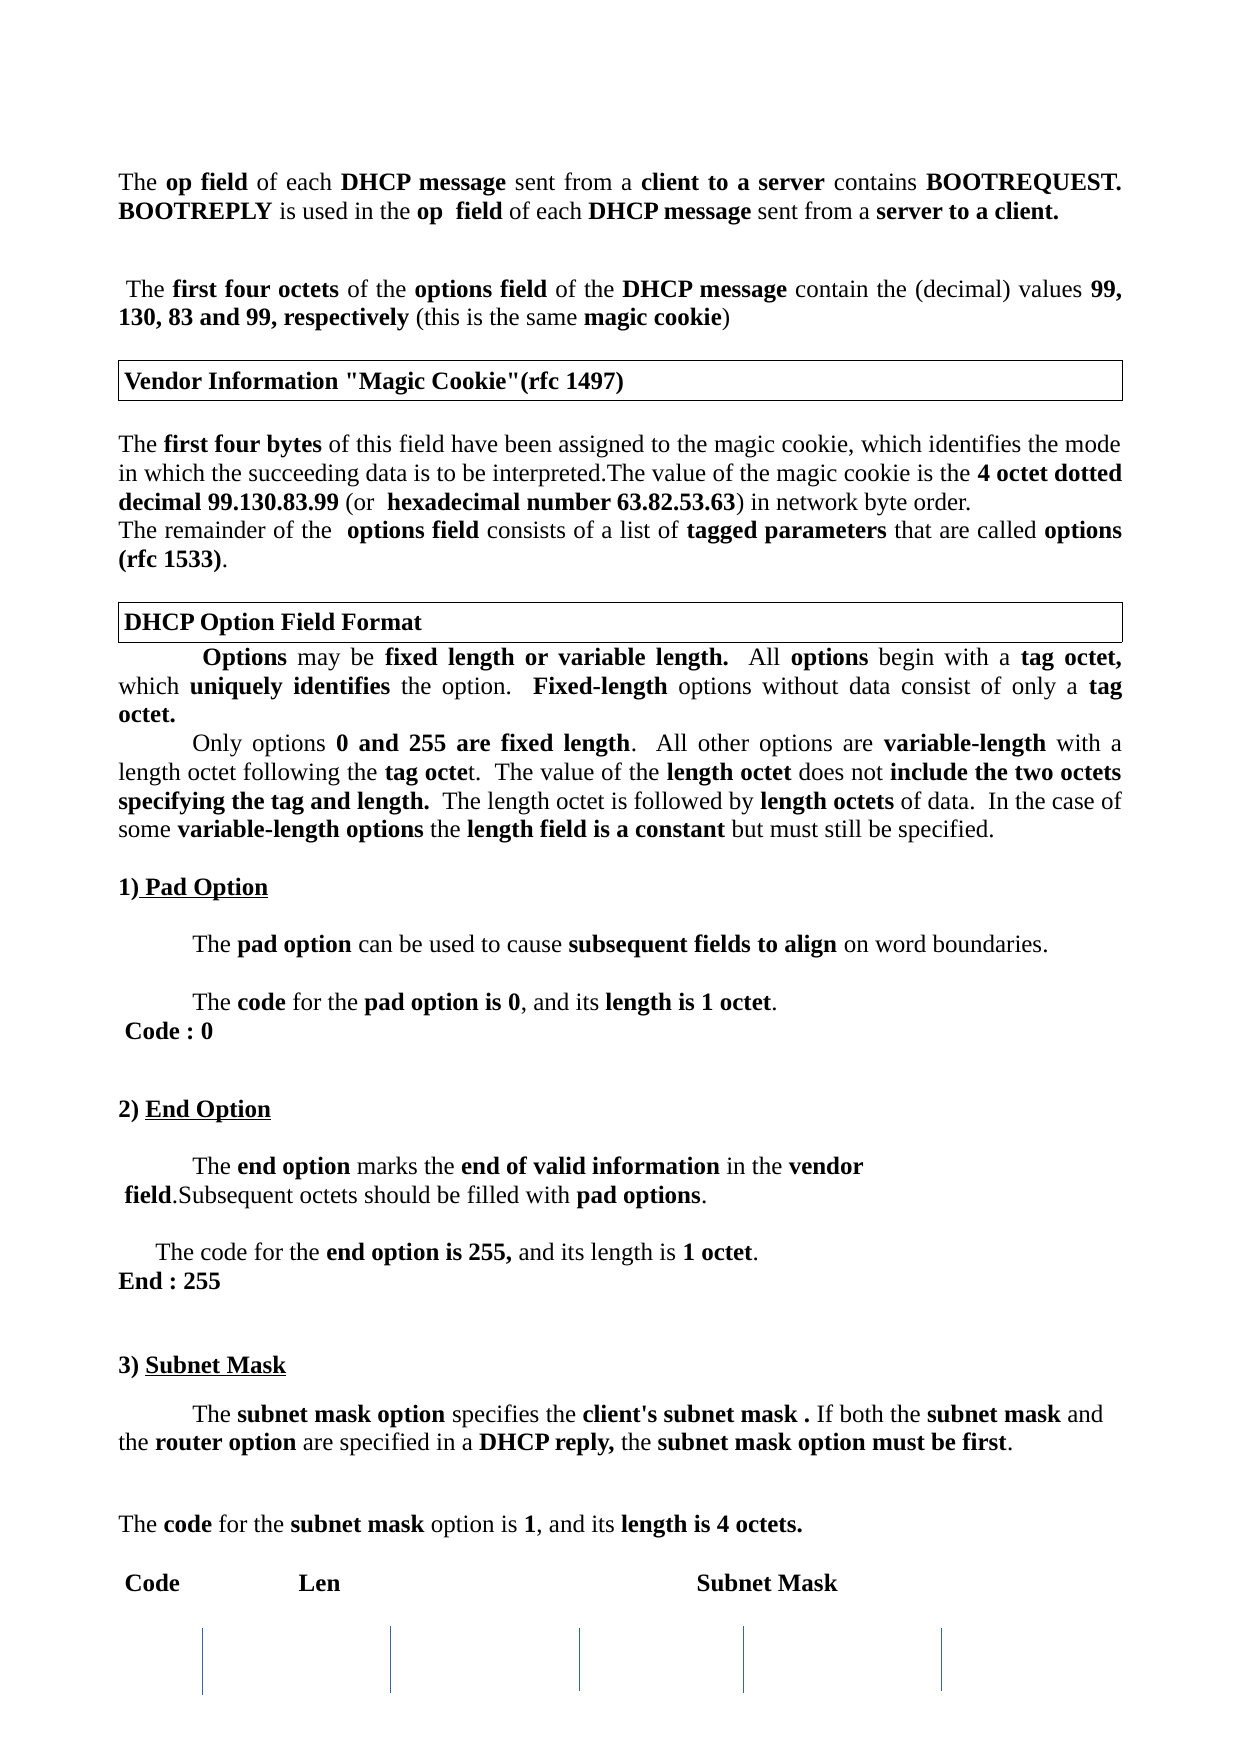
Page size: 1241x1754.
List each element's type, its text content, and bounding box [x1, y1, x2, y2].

text The code for the subnet mask option is 1, and its length is 4 octets. [118, 1509, 1122, 1538]
text The end option marks the end of valid information in the vendor [118, 1151, 1122, 1180]
text Code : 0 [118, 1016, 1122, 1044]
text 3) Subnet Mask [118, 1350, 1122, 1378]
text Options may be fixed length or variable length. All options begin with a tag octet, which uniquely identifies the option. Fixed-length options without data consist of only a tag octet. [118, 643, 1122, 728]
text The pad option can be used to cause subsequent fields to align on word boundaries. [118, 929, 1122, 958]
table_header Vendor Information "Magic Cookie"(rfc 1497) [119, 361, 1122, 400]
text 1) Pad Option [118, 872, 1122, 901]
text The op field of each DHCP message sent from a client to a server contains BOOTREQUEST. BOOTREPLY is used in the op field of each DHCP message sent from a server to a client. [118, 167, 1122, 225]
text The first four octets of the options field of the DHCP message contain the (decimal) values 99, 130, 83 and 99, respectively (this is the same magic cookie) [118, 274, 1122, 331]
text The code for the pad option is 0, and its length is 1 octet. [118, 987, 1122, 1016]
text The first four bytes of this field have been assigned to the magic cookie, which identifies the mode in which the succeeding data is to be interpreted.The value of the magic cookie is the 4 octet dotted decimal 99.130.83.99 (or hexadecimal number 63.82.53.63) in network byte order. [118, 429, 1122, 515]
text 2) End Option [118, 1094, 1122, 1122]
table_header DHCP Option Field Format [119, 603, 1122, 642]
text Only options 0 and 255 are fixed length. All other options are variable-length with a length octet following the tag octet. The value of the length octet does not include the two octets specifying the tag and length. The length octet is followed by length octets of data. In the case of some variable-length options the length field is a constant but must still be specified. [118, 728, 1122, 843]
text The subnet mask option specifies the client's subnet mask . If both the subnet mask and the router option are specified in a DHCP reply, the subnet mask option must be first. [118, 1399, 1122, 1456]
text The code for the end option is 255, and its length is 1 octet. [118, 1237, 1122, 1266]
text Code Len Subnet Mask [118, 1568, 1122, 1596]
text End : 255 [118, 1266, 1122, 1295]
text field.Subsequent octets should be filled with pad options. [118, 1180, 1122, 1209]
text The remainder of the options field consists of a list of tagged parameters that are called options (rfc 1533). [118, 515, 1122, 573]
